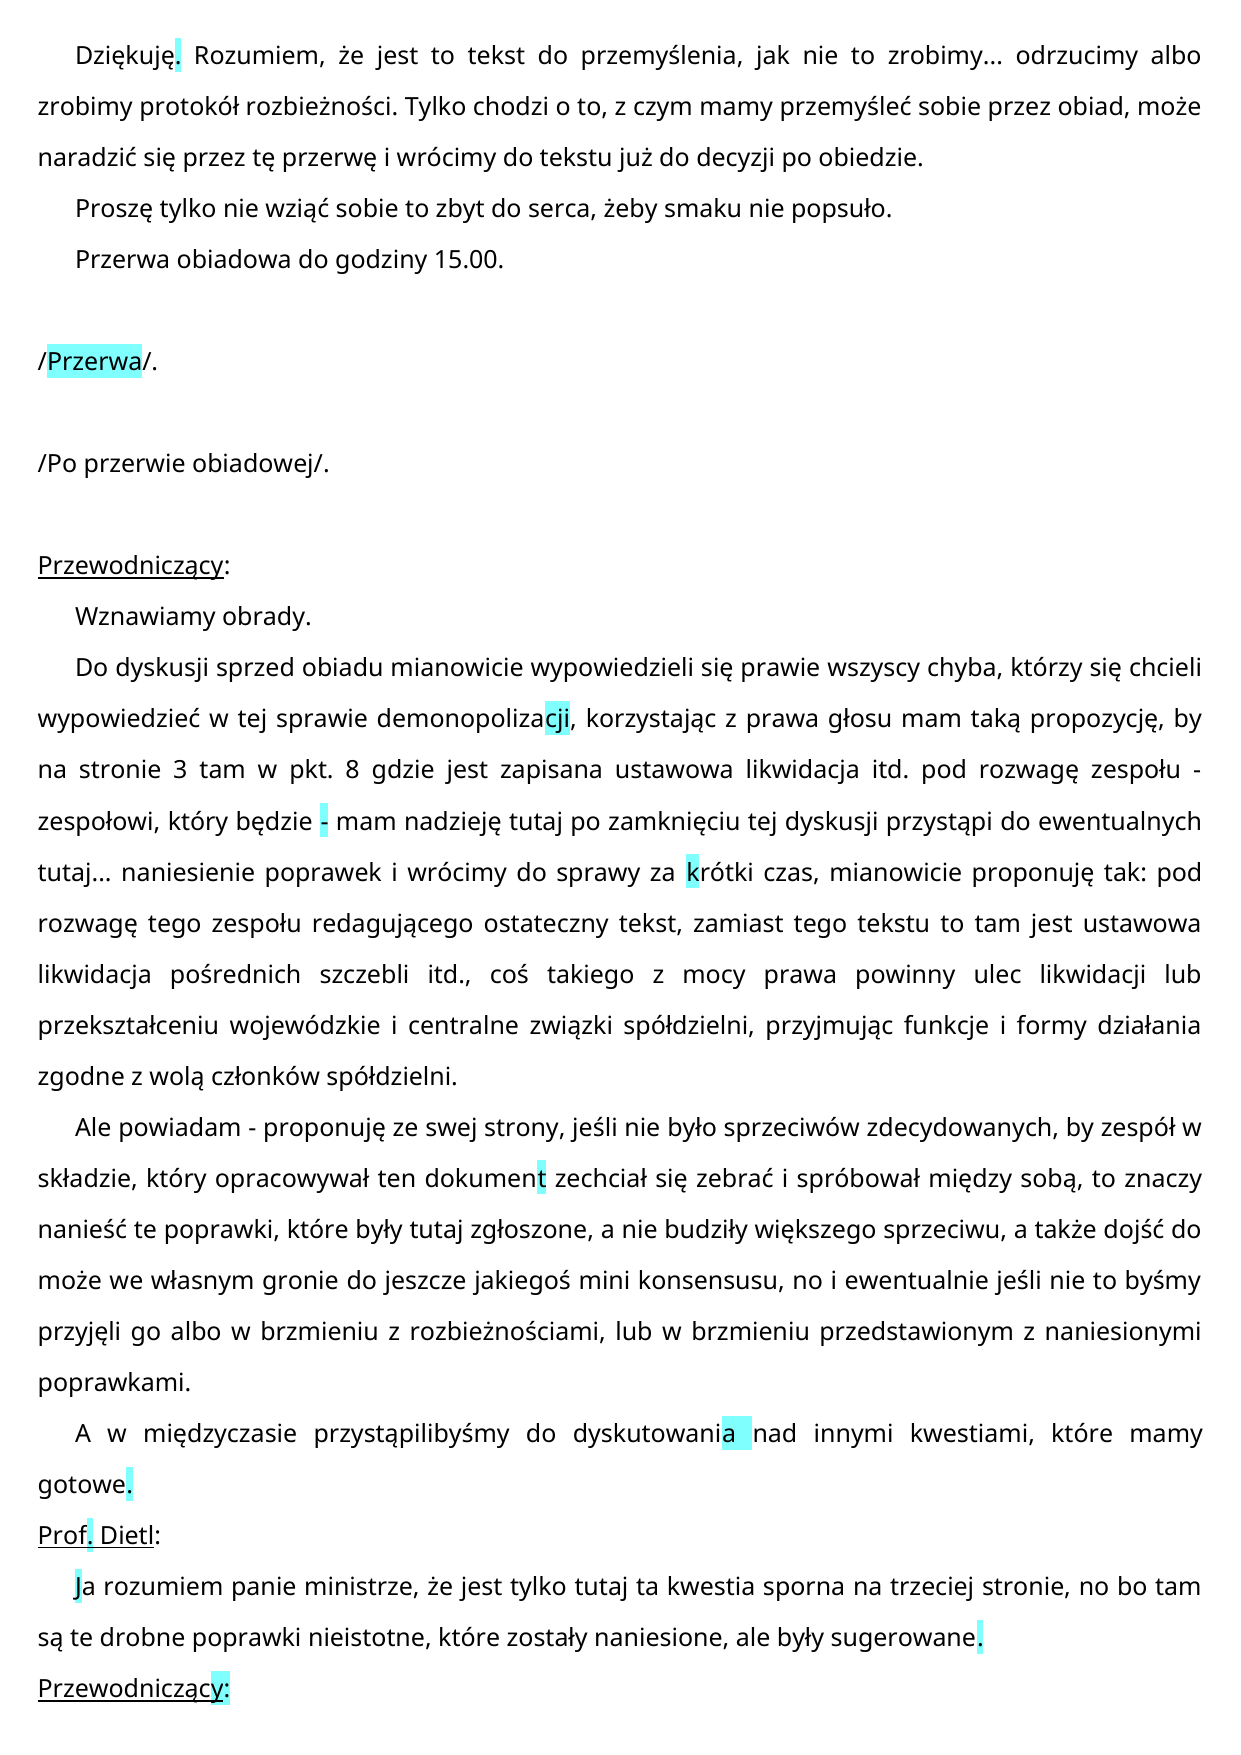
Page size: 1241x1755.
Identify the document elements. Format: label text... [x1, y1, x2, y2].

text /Przerwa/. [37, 344, 1203, 378]
text Ja rozumiem panie ministrze, że jest tylko tutaj ta kwestia sporna na trzeciej stronie, no bo tam są te drobne poprawki nieistotne, które zostały naniesione, ale były sugerowane. [37, 1569, 1203, 1654]
text Wznawiamy obrady. [37, 599, 1203, 633]
text Dziękuję. Rozumiem, że jest to tekst do przemyślenia, jak nie to zrobimy... odrzucimy albo zrobimy protokół rozbieżności. Tylko chodzi o to, z czym mamy przemyśleć sobie przez obiad, może naradzić się przez tę przerwę i wrócimy do tekstu już do decyzji po obiedzie. [37, 37, 1203, 174]
text Prof. Dietl: [37, 1518, 1203, 1552]
text /Po przerwie obiadowej/. [37, 446, 1203, 480]
text A w międzyczasie przystąpilibyśmy do dyskutowania nad innymi kwestiami, które mamy gotowe. [37, 1416, 1203, 1501]
text Proszę tylko nie wziąć sobie to zbyt do serca, żeby smaku nie popsuło. [37, 191, 1203, 225]
text Przerwa obiadowa do godziny 15.00. [37, 242, 1203, 276]
text Przewodniczący: [37, 548, 1203, 582]
text Do dyskusji sprzed obiadu mianowicie wypowiedzieli się prawie wszyscy chyba, którzy się chcieli wypowiedzieć w tej sprawie demonopolizacji, korzystając z prawa głosu mam taką propozycję, by na stronie 3 tam w pkt. 8 gdzie jest zapisana ustawowa likwidacja itd. pod rozwagę zespołu - zespołowi, który będzie - mam nadzieję tutaj po zamknięciu tej dyskusji przystąpi do ewentualnych tutaj... naniesienie poprawek i wrócimy do sprawy za krótki czas, mianowicie proponuję tak: pod rozwagę tego zespołu redagującego ostateczny tekst, zamiast tego tekstu to tam jest ustawowa likwidacja pośrednich szczebli itd., coś takiego z mocy prawa powinny ulec likwidacji lub przekształceniu wojewódzkie i centralne związki spółdzielni, przyjmując funkcje i formy działania zgodne z wolą członków spółdzielni. [37, 650, 1203, 1092]
text Ale powiadam - proponuję ze swej strony, jeśli nie było sprzeciwów zdecydowanych, by zespół w składzie, który opracowywał ten dokument zechciał się zebrać i spróbował między sobą, to znaczy nanieść te poprawki, które były tutaj zgłoszone, a nie budziły większego sprzeciwu, a także dojść do może we własnym gronie do jeszcze jakiegoś mini konsensusu, no i ewentualnie jeśli nie to byśmy przyjęli go albo w brzmieniu z rozbieżnościami, lub w brzmieniu przedstawionym z naniesionymi poprawkami. [37, 1109, 1203, 1399]
text Przewodniczący: [37, 1671, 1203, 1705]
